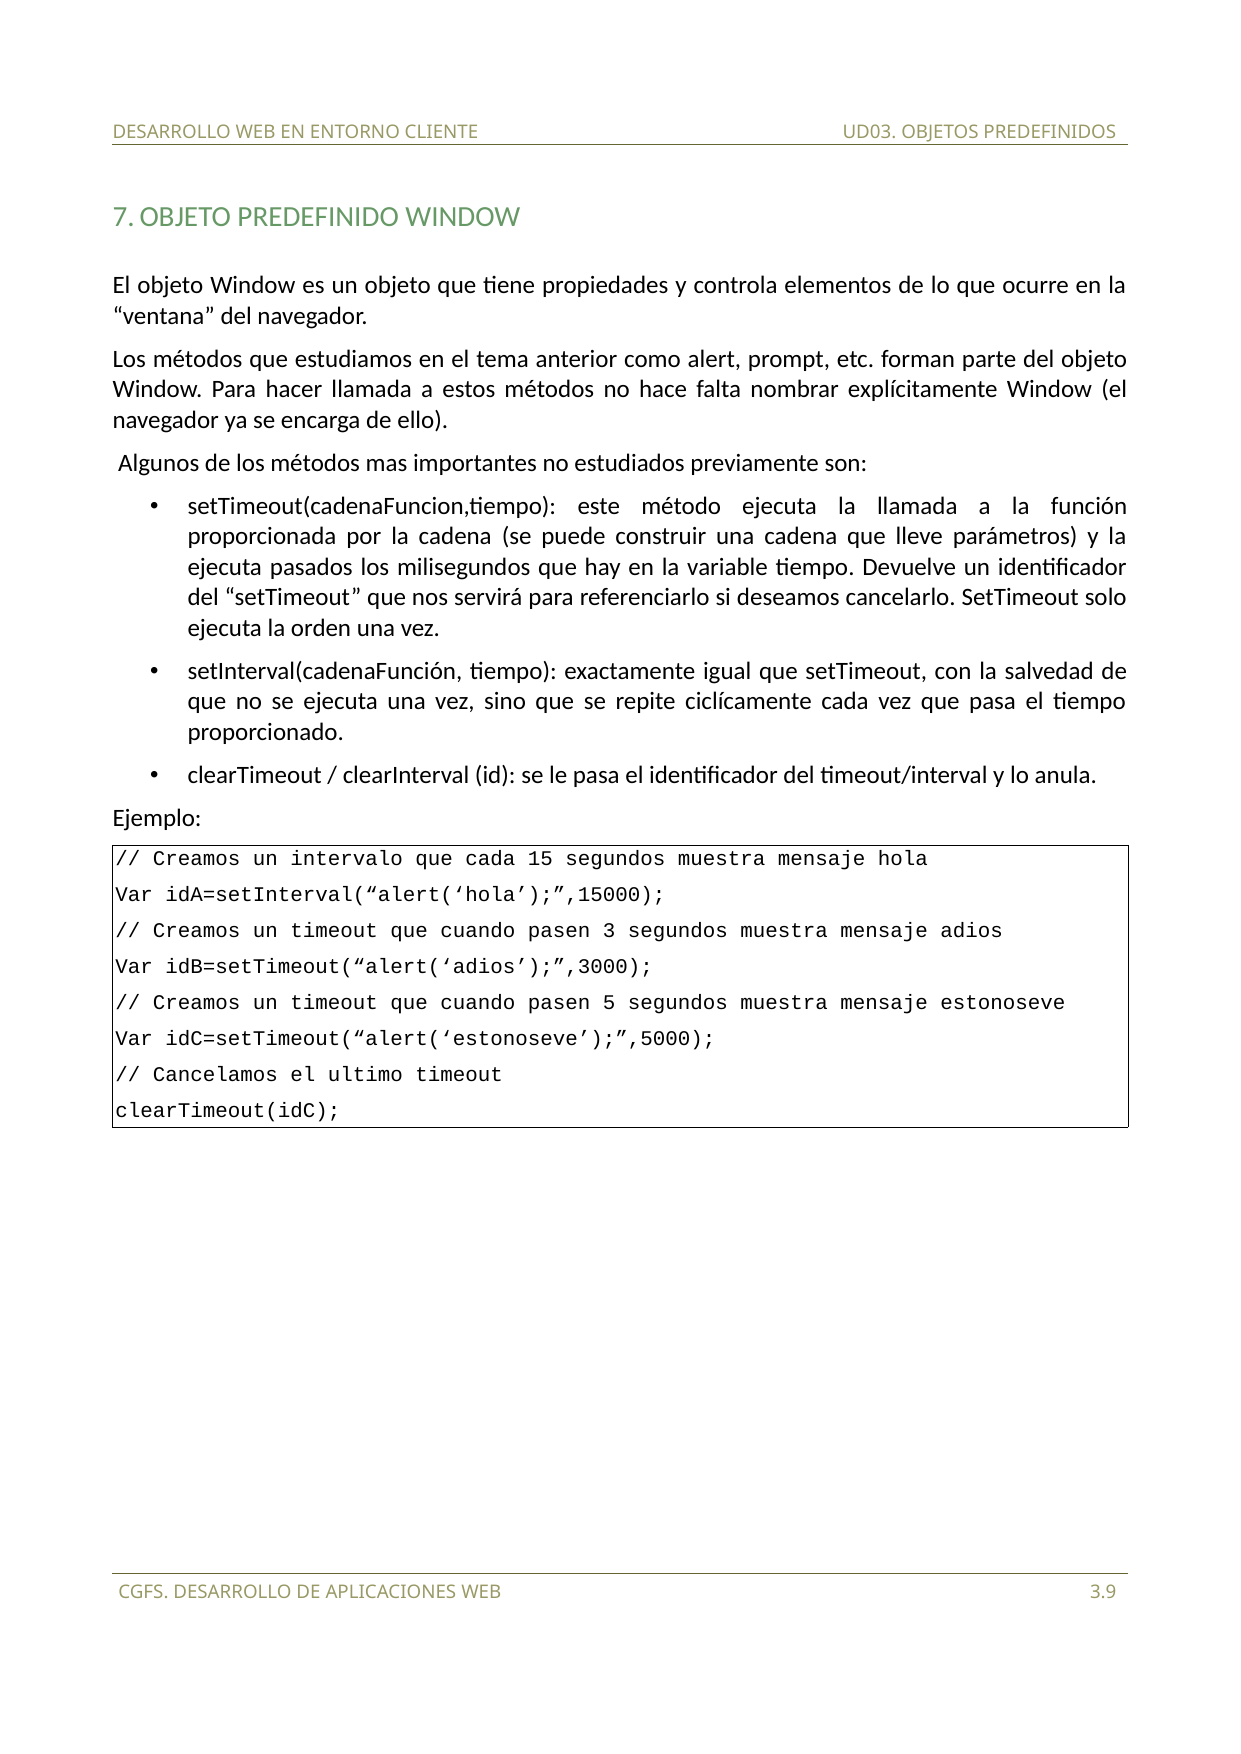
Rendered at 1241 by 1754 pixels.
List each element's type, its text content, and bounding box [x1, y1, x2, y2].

list clearTimeout / clearInterval (id): se le pasa el identificador del timeout/interval y lo anula. [150, 759, 1128, 789]
list setInterval(cadenaFunción, tiempo): exactamente igual que setTimeout, con la salvedad de que no se ejecuta una vez, sino que se repite ciclícamente cada vez que pasa el tiempo proporcionado. [150, 655, 1128, 747]
text El objeto Window es un objeto que tiene propiedades y controla elementos de lo que ocurre en la “ventana” del navegador. [112, 270, 1128, 331]
text clearTimeout(idC); [113, 1097, 1128, 1127]
text Var idA=setInterval(“alert(‘hola’);”,15000); [113, 881, 1128, 907]
text // Creamos un intervalo que cada 15 segundos muestra mensaje hola [113, 846, 1128, 871]
text // Creamos un timeout que cuando pasen 5 segundos muestra mensaje estonoseve [113, 989, 1128, 1016]
text Ejemplo: [112, 802, 1128, 832]
text Los métodos que estudiamos en el tema anterior como alert, prompt, etc. forman parte del objeto Window. Para hacer llamada a estos métodos no hace falta nombrar explícitamente Window (el navegador ya se encarga de ello). [112, 343, 1128, 435]
list setTimeout(cadenaFuncion,tiempo): este método ejecuta la llamada a la función proporcionada por la cadena (se puede construir una cadena que lleve parámetros) y la ejecuta pasados los milisegundos que hay en la variable tiempo. Devuelve un identificador del “setTimeout” que nos servirá para referenciarlo si deseamos cancelarlo. SetTimeout solo ejecuta la orden una vez. [150, 490, 1128, 643]
text // Cancelamos el ultimo timeout [113, 1061, 1128, 1088]
text Var idB=setTimeout(“alert(‘adios’);”,3000); [113, 953, 1128, 979]
subtitle Objeto predefinido Window [112, 198, 1128, 234]
text Var idC=setTimeout(“alert(‘estonoseve’);”,5000); [113, 1025, 1128, 1052]
text // Creamos un timeout que cuando pasen 3 segundos muestra mensaje adios [113, 917, 1128, 943]
text Algunos de los métodos mas importantes no estudiados previamente son: [112, 447, 1128, 478]
